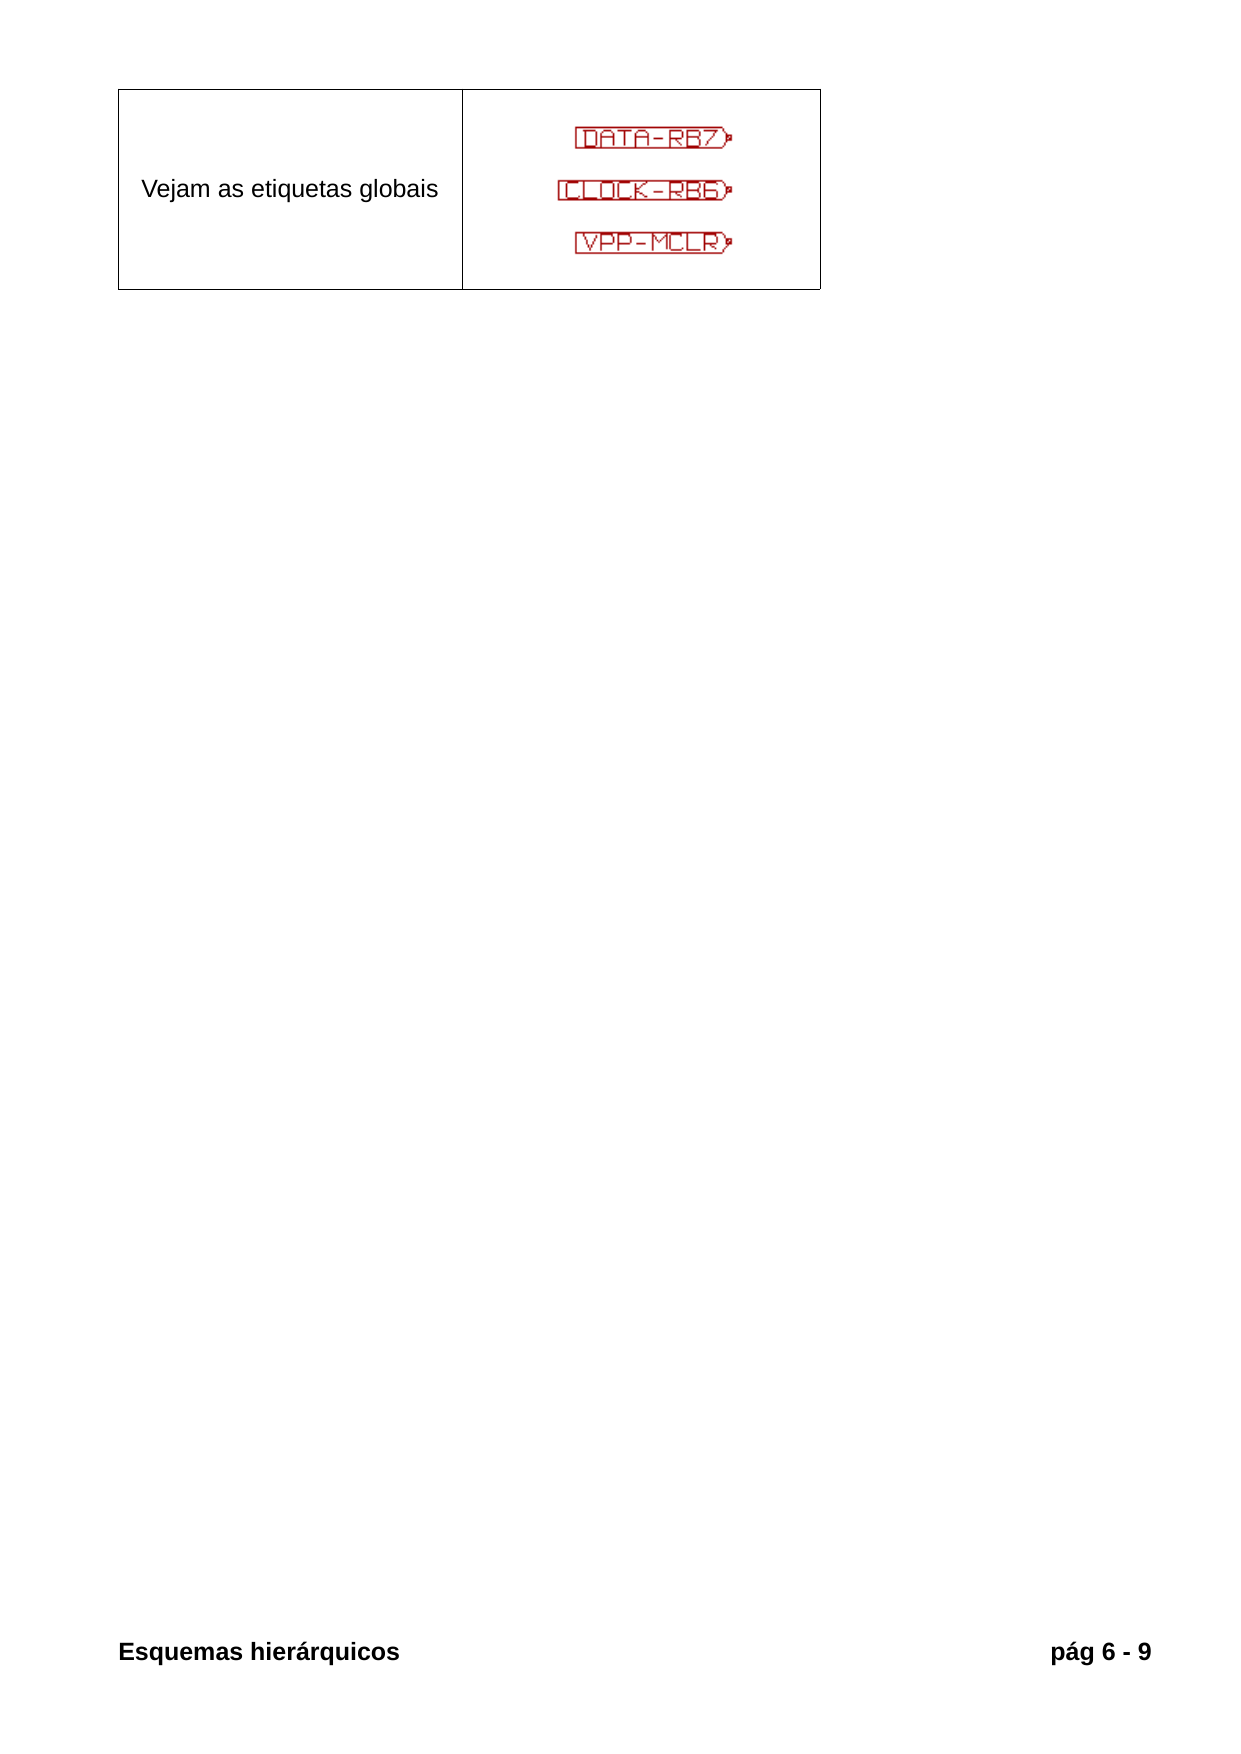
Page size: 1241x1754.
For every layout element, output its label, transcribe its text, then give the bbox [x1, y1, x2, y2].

table_header [463, 90, 820, 289]
table_header Vejam as etiquetas globais [119, 90, 462, 289]
picture [519, 94, 762, 284]
